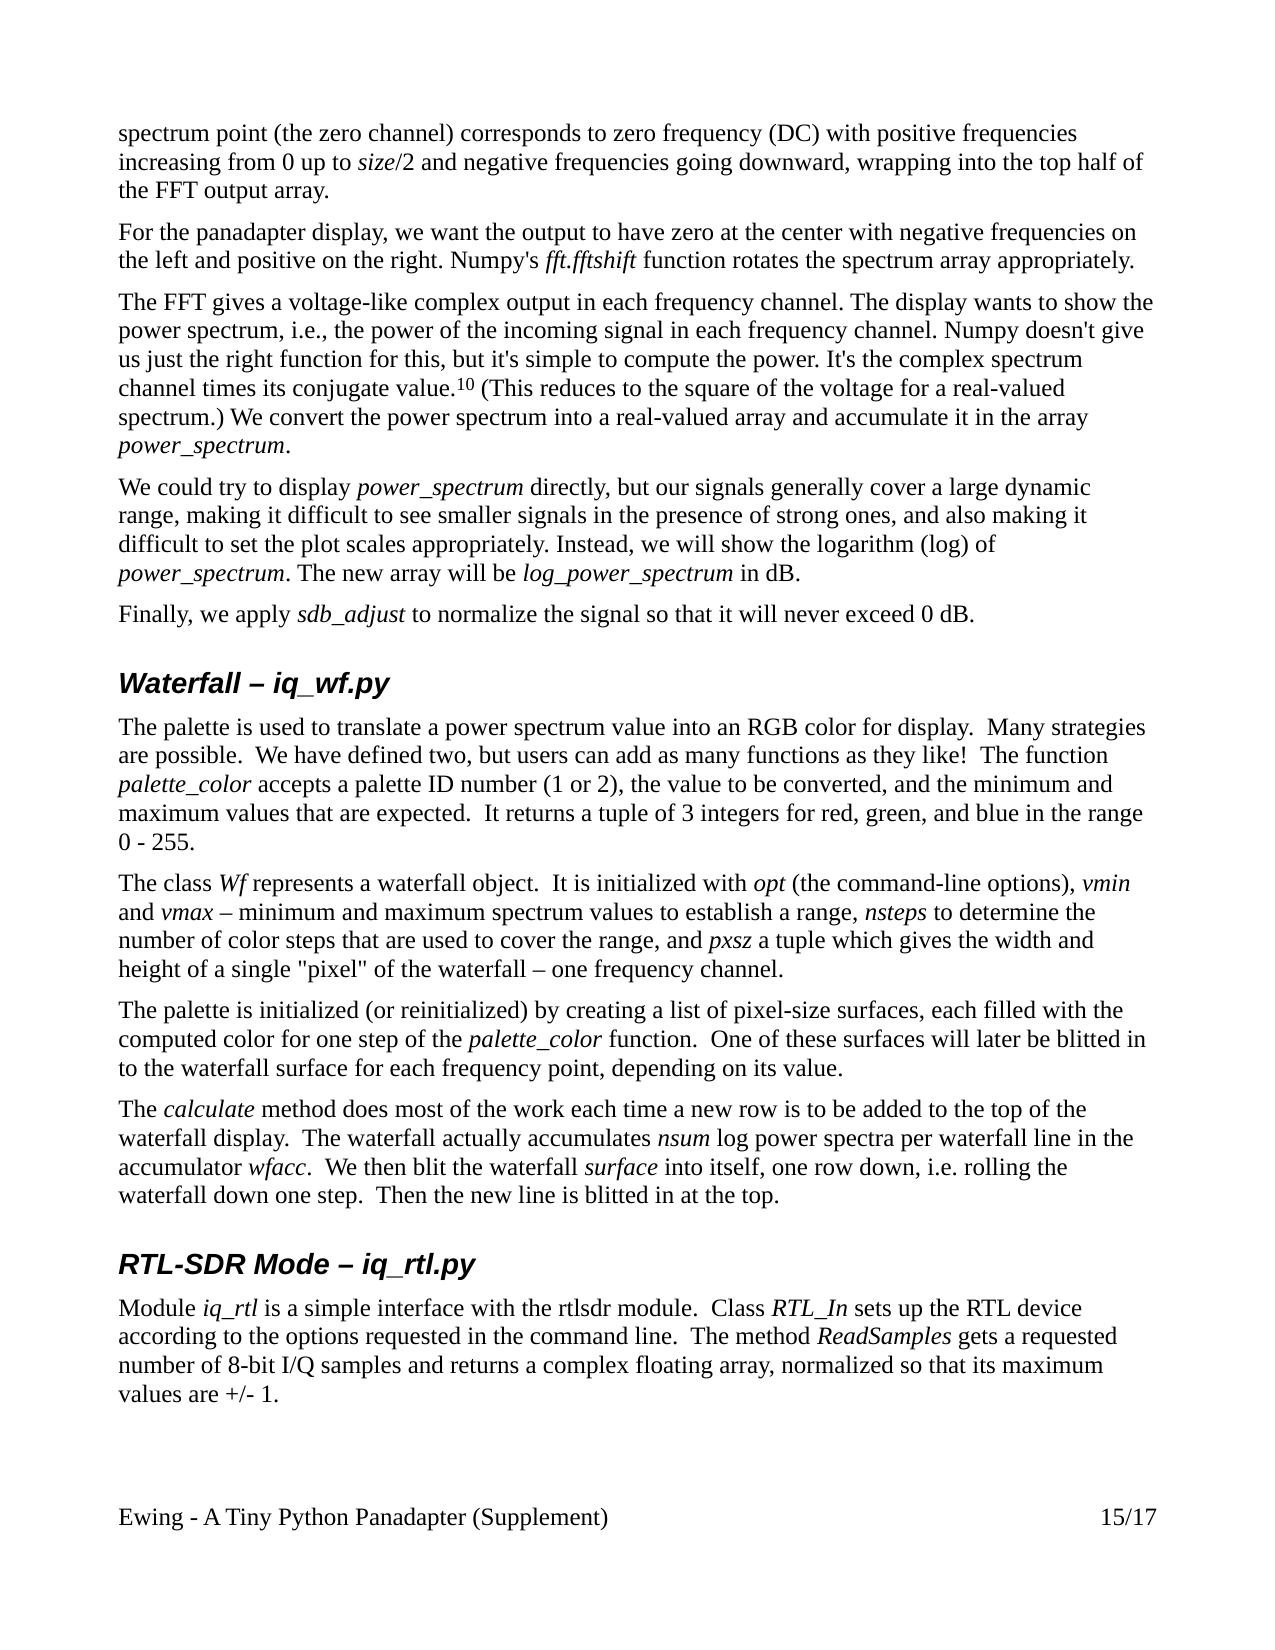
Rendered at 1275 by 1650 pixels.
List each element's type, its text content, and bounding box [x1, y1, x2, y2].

text The class Wf represents a waterfall object. It is initialized with opt (the command-line options), vmin and vmax – minimum and maximum spectrum values to establish a range, nsteps to determine the number of color steps that are used to cover the range, and pxsz a tuple which gives the width and height of a single "pixel" of the waterfall – one frequency channel. [118, 868, 1157, 983]
text The FFT gives a voltage-like complex output in each frequency channel. The display wants to show the power spectrum, i.e., the power of the incoming signal in each frequency channel. Numpy doesn't give us just the right function for this, but it's simple to compute the power. It's the complex spectrum channel times its conjugate value. (This reduces to the square of the voltage for a real-valued spectrum.) We convert the power spectrum into a real-valued array and accumulate it in the array power_spectrum. [118, 287, 1157, 459]
text The calculate method does most of the work each time a new row is to be added to the top of the waterfall display. The waterfall actually accumulates nsum log power spectra per waterfall line in the accumulator wfacc. We then blit the waterfall surface into itself, one row down, i.e. rolling the waterfall down one step. Then the new line is blitted in at the top. [118, 1094, 1157, 1209]
text Module iq_rtl is a simple interface with the rtlsdr module. Class RTL_In sets up the RTL device according to the options requested in the command line. The method ReadSamples gets a requested number of 8-bit I/Q samples and returns a complex floating array, normalized so that its maximum values are +/- 1. [118, 1293, 1157, 1408]
text The palette is initialized (or reinitialized) by creating a list of pixel-size surfaces, each filled with the computed color for one step of the palette_color function. One of these surfaces will later be blitted in to the waterfall surface for each frequency point, depending on its value. [118, 995, 1157, 1082]
text The palette is used to translate a power spectrum value into an RGB color for display. Many strategies are possible. We have defined two, but users can add as many functions as they like! The function palette_color accepts a palette ID number (1 or 2), the value to be converted, and the minimum and maximum values that are expected. It returns a tuple of 3 integers for red, green, and blue in the range 0 - 255. [118, 712, 1157, 855]
text spectrum point (the zero channel) corresponds to zero frequency (DC) with positive frequencies increasing from 0 up to size/2 and negative frequencies going downward, wrapping into the top half of the FFT output array. [118, 118, 1157, 204]
subtitle Waterfall – iq_wf.py [118, 666, 1157, 699]
subtitle RTL-SDR Mode – iq_rtl.py [118, 1247, 1157, 1280]
text We could try to display power_spectrum directly, but our signals generally cover a large dynamic range, making it difficult to see smaller signals in the presence of strong ones, and also making it difficult to set the plot scales appropriately. Instead, we will show the logarithm (log) of power_spectrum. The new array will be log_power_spectrum in dB. [118, 472, 1157, 587]
text Finally, we apply sdb_adjust to normalize the signal so that it will never exceed 0 dB. [118, 599, 1157, 628]
text For the panadapter display, we want the output to have zero at the center with negative frequencies on the left and positive on the right. Numpy's fft.fftshift function rotates the spectrum array appropriately. [118, 217, 1157, 274]
